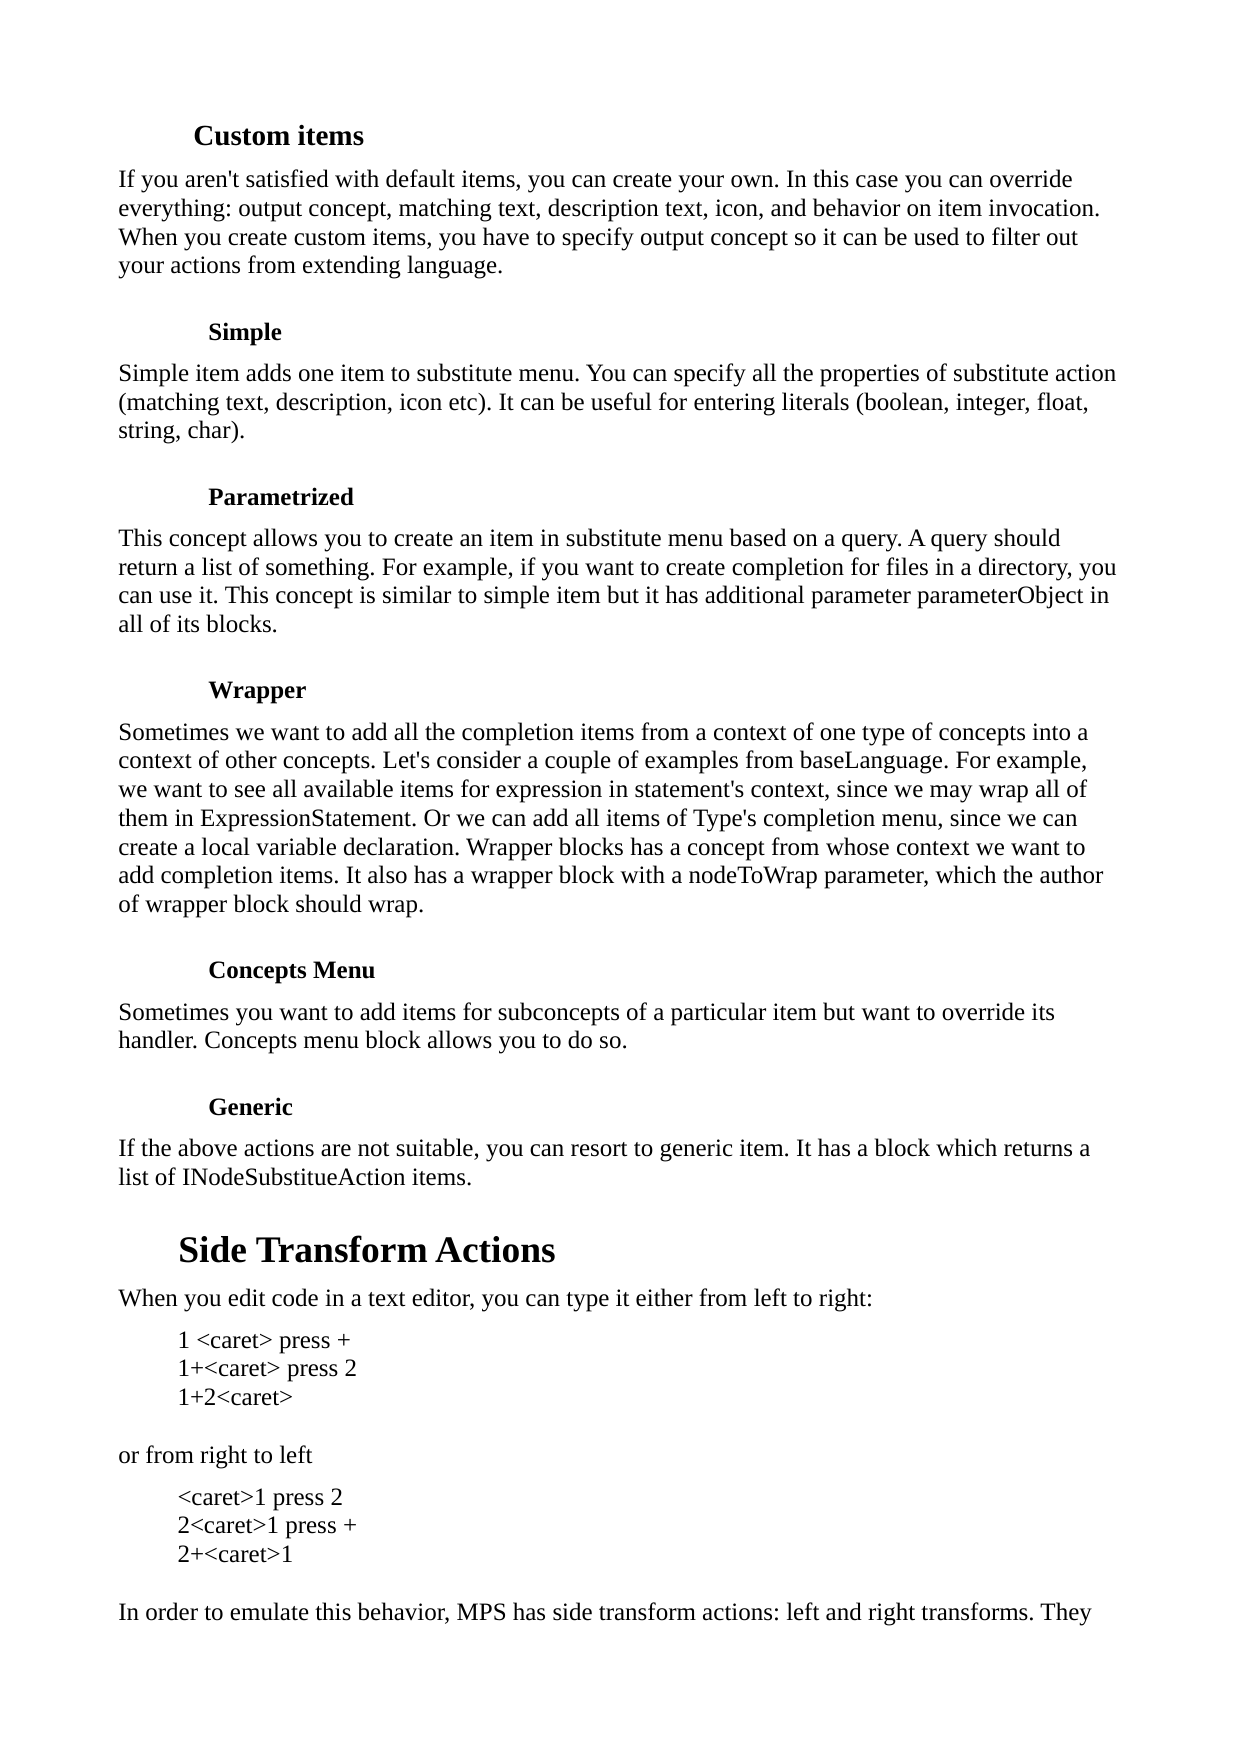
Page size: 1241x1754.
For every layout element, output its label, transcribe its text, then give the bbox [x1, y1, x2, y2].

subtitle Simple [118, 317, 1122, 345]
subtitle Concepts Menu [118, 955, 1122, 984]
text This concept allows you to create an item in substitute menu based on a query. A query should return a list of something. For example, if you want to create completion for files in a directory, you can use it. This concept is similar to simple item but it has additional parameter parameterObject in all of its blocks. [118, 523, 1122, 638]
subtitle Custom items [118, 118, 1122, 152]
subtitle Side Transform Actions [118, 1228, 1122, 1271]
subtitle Parametrized [118, 482, 1122, 510]
text Sometimes we want to add all the completion items from a context of one type of concepts into a context of other concepts. Let's consider a couple of examples from baseLanguage. For example, we want to see all available items for expression in statement's context, since we may wrap all of them in ExpressionStatement. Or we can add all items of Type's completion menu, since we can create a local variable declaration. Wrapper blocks has a concept from whose context we want to add completion items. It also has a wrapper block with a nodeToWrap parameter, which the author of wrapper block should wrap. [118, 717, 1122, 918]
text When you edit code in a text editor, you can type it either from left to right: [118, 1283, 1122, 1312]
text or from right to left [118, 1441, 1122, 1469]
text Sometimes you want to add items for subconcepts of a particular item but want to override its handler. Concepts menu block allows you to do so. [118, 997, 1122, 1054]
text <caret>1 press 2 2<caret>1 press + 2+<caret>1 [177, 1482, 1063, 1568]
subtitle Wrapper [118, 675, 1122, 704]
text If the above actions are not suitable, you can resort to generic item. It has a block which returns a list of INodeSubstitueAction items. [118, 1133, 1122, 1190]
text If you aren't satisfied with default items, you can create your own. In this case you can override everything: output concept, matching text, description text, icon, and behavior on item invocation. When you create custom items, you have to specify output concept so it can be used to filter out your actions from extending language. [118, 164, 1122, 279]
text 1 <caret> press + 1+<caret> press 2 1+2<caret> [177, 1325, 1063, 1411]
text In order to emulate this behavior, MPS has side transform actions: left and right transforms. They [118, 1597, 1122, 1626]
text Simple item adds one item to substitute menu. You can specify all the properties of substitute action (matching text, description, icon etc). It can be useful for entering literals (boolean, integer, float, string, char). [118, 358, 1122, 444]
subtitle Generic [118, 1092, 1122, 1120]
